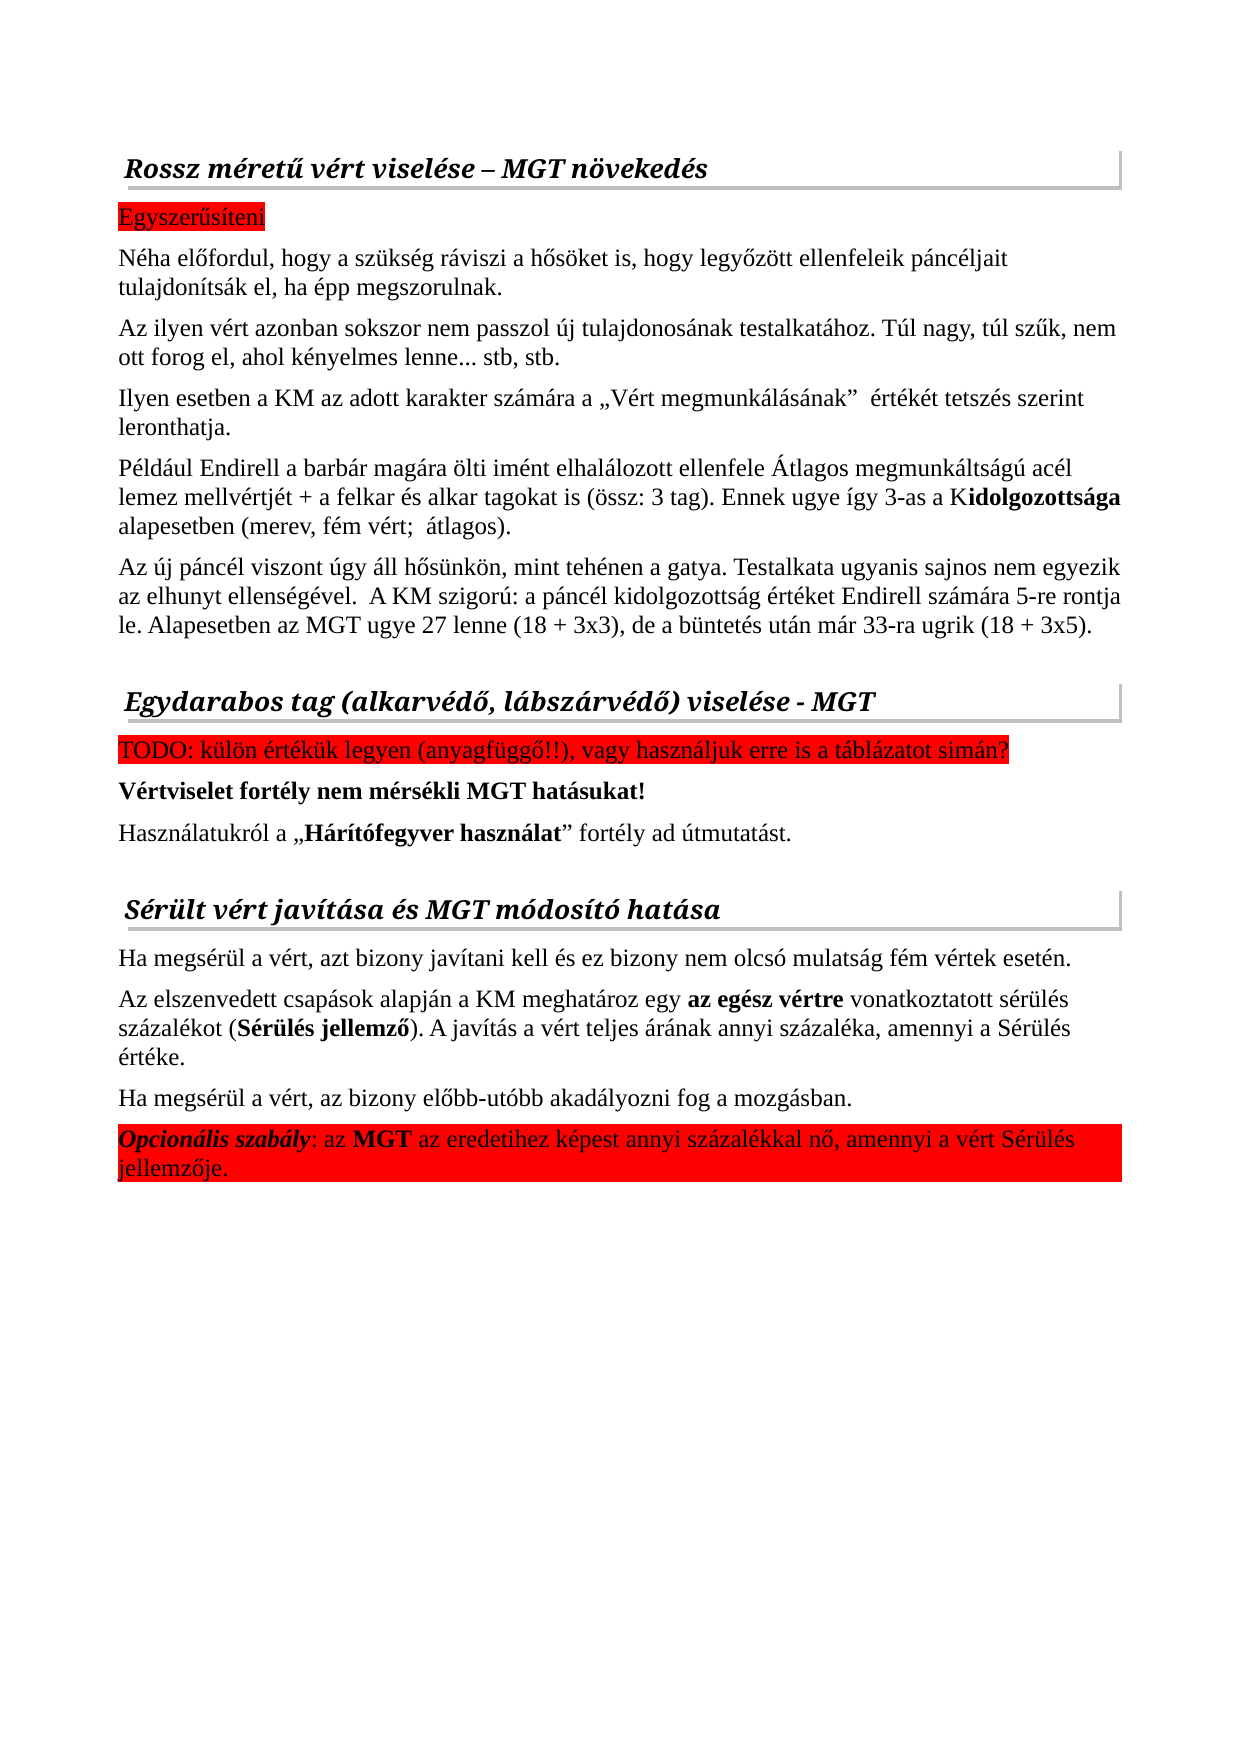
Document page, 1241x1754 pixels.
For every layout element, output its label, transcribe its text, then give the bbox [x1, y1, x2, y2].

text Ilyen esetben a KM az adott karakter számára a „Vért megmunkálásának” értékét tetszés szerint leronthatja. [118, 383, 1122, 441]
text Ha megsérül a vért, az bizony előbb-utóbb akadályozni fog a mozgásban. [118, 1083, 1122, 1112]
text Az elszenvedett csapások alapján a KM meghatároz egy az egész vértre vonatkoztatott sérülés százalékot (Sérülés jellemző). A javítás a vért teljes árának annyi százaléka, amennyi a Sérülés értéke. [118, 984, 1122, 1071]
text Ha megsérül a vért, azt bizony javítani kell és ez bizony nem olcsó mulatság fém vértek esetén. [118, 943, 1122, 972]
text Vértviselet fortély nem mérsékli MGT hatásukat! [118, 776, 1122, 805]
text Egyszerűsíteni [118, 202, 1122, 231]
text Az ilyen vért azonban sokszor nem passzol új tulajdonosának testalkatához. Túl nagy, túl szűk, nem ott forog el, ahol kényelmes lenne... stb, stb. [118, 313, 1122, 371]
text Az új páncél viszont úgy áll hősünkön, mint tehénen a gatya. Testalkata ugyanis sajnos nem egyezik az elhunyt ellenségével. A KM szigorú: a páncél kidolgozottság értéket Endirell számára 5-re rontja le. Alapesetben az MGT ugye 27 lenne (18 + 3x3), de a büntetés után már 33-ra ugrik (18 + 3x5). [118, 552, 1122, 638]
text Például Endirell a barbár magára ölti imént elhalálozott ellenfele Átlagos megmunkáltságú acél lemez mellvértjét + a felkar és alkar tagokat is (össz: 3 tag). Ennek ugye így 3-as a Kidolgozottsága alapesetben (merev, fém vért; átlagos). [118, 453, 1122, 540]
text Használatukról a „Hárítófegyver használat” fortély ad útmutatást. [118, 818, 1122, 846]
text Néha előfordul, hogy a szükség ráviszi a hősöket is, hogy legyőzött ellenfeleik páncéljait tulajdonítsák el, ha épp megszorulnak. [118, 243, 1122, 301]
text Opcionális szabály: az MGT az eredetihez képest annyi százalékkal nő, amennyi a vért Sérülés jellemzője. [118, 1124, 1122, 1182]
subtitle Egydarabos tag (alkarvédő, lábszárvédő) viselése - MGT [124, 683, 1118, 719]
text TODO: külön értékük legyen (anyagfüggő!!), vagy használjuk erre is a táblázatot simán? [118, 735, 1122, 764]
subtitle Rossz méretű vért viselése – MGT növekedés [124, 151, 1118, 186]
subtitle Sérült vért javítása és MGT módosító hatása [124, 891, 1118, 927]
